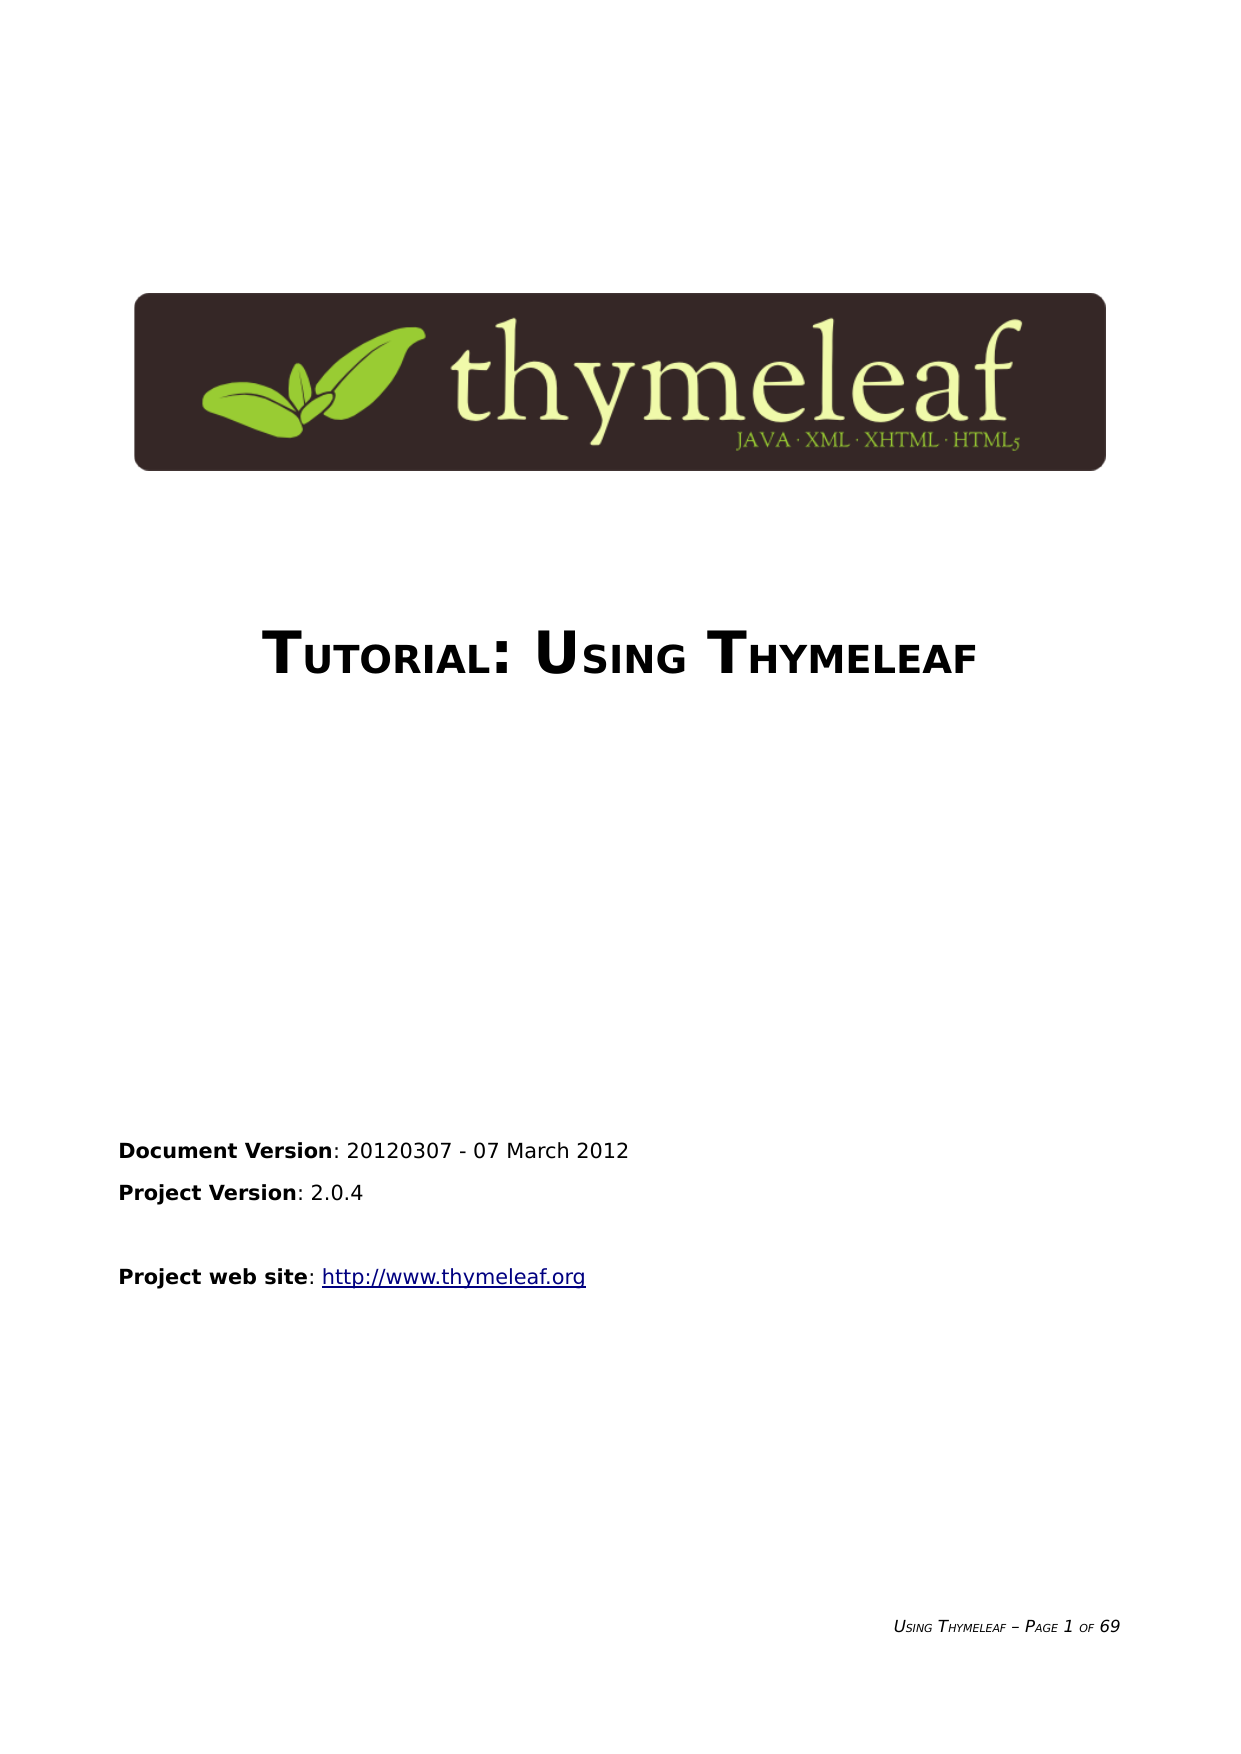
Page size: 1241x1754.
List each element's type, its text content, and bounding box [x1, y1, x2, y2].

picture [134, 293, 1106, 471]
title Tutorial: Using Thymeleaf [118, 620, 1122, 688]
text Document Version: 20120307 - 07 March 2012 [118, 1139, 1122, 1164]
text Project web site: http://www.thymeleaf.org [118, 1265, 1122, 1289]
text Project Version: 2.0.4 [118, 1181, 1122, 1206]
